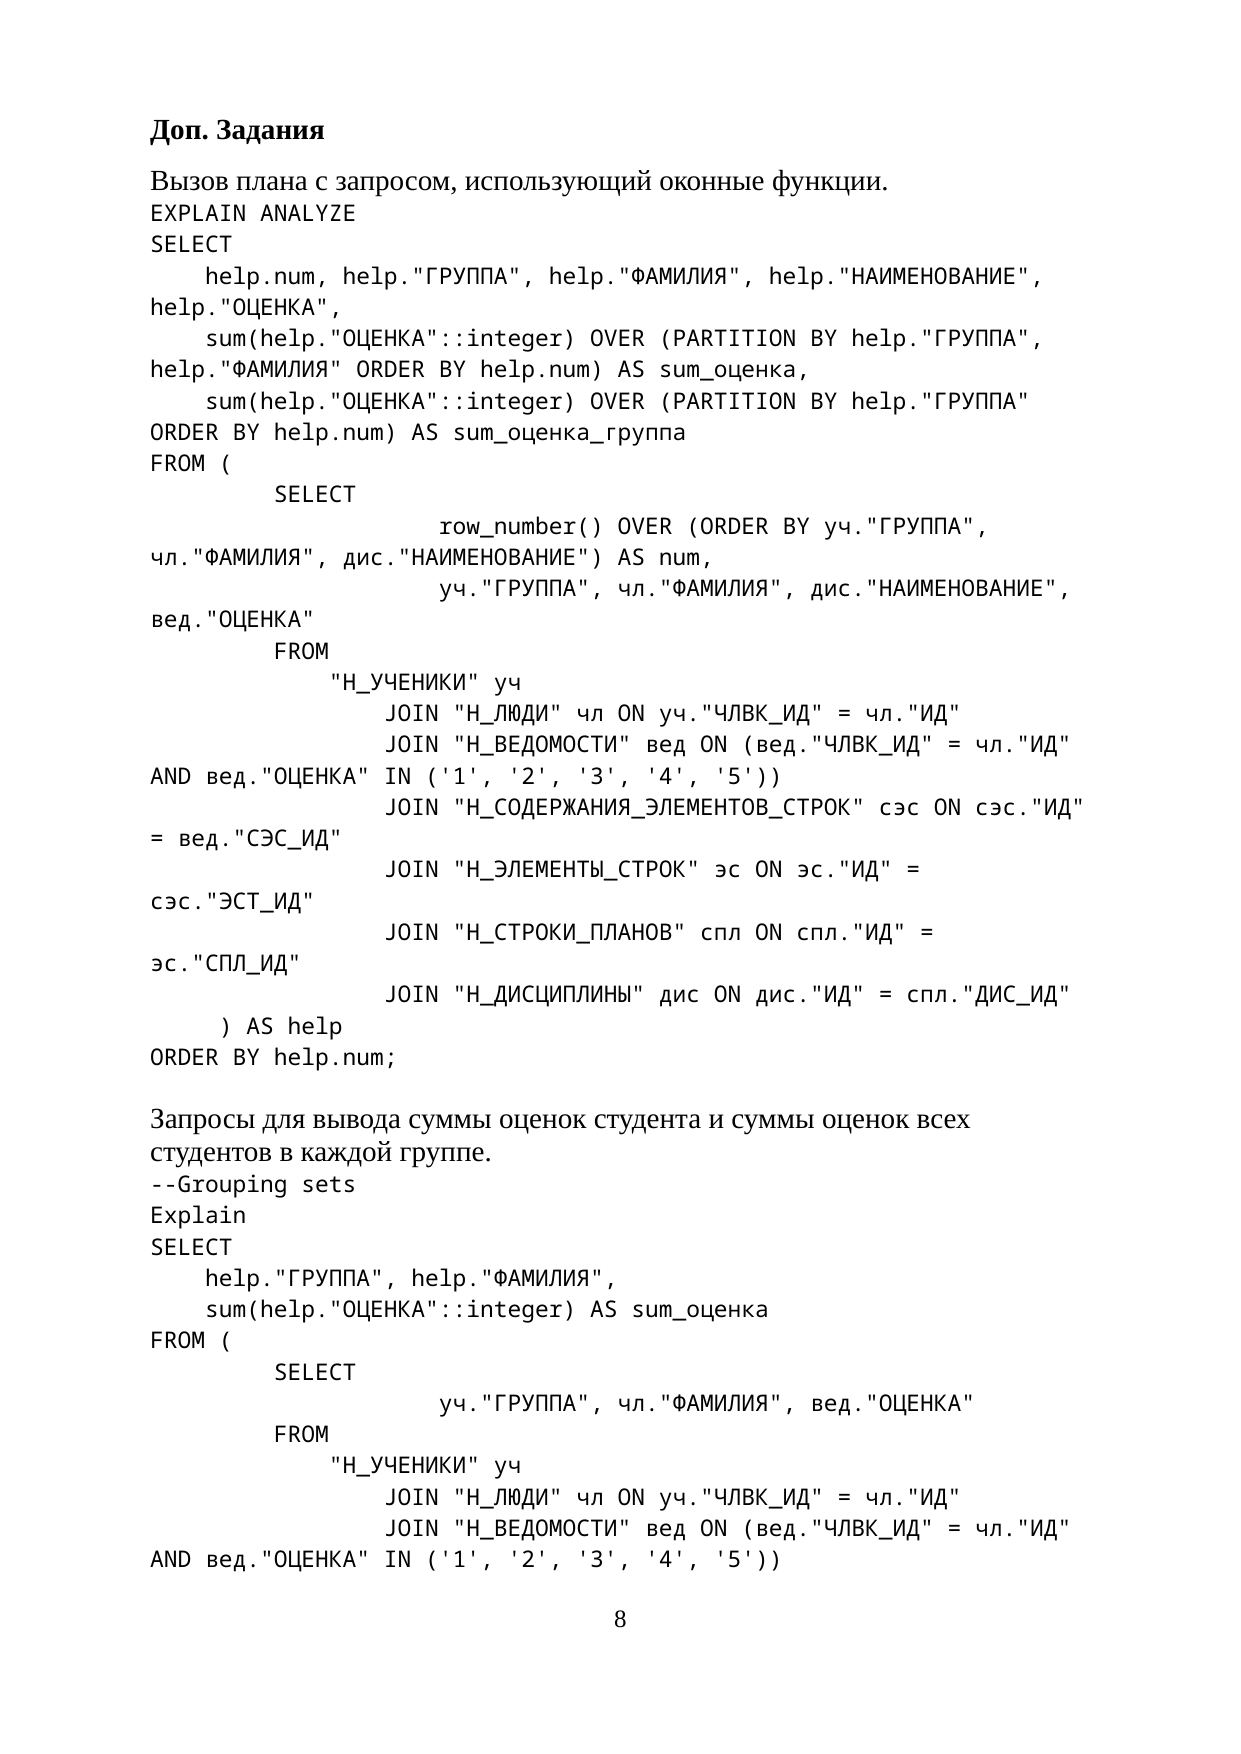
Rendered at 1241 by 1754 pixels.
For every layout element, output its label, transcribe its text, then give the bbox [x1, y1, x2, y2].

text EXPLAIN ANALYZE SELECT help.num, help."ГРУППА", help."ФАМИЛИЯ", help."НАИМЕНОВАНИЕ", help."ОЦЕНКА", sum(help."ОЦЕНКА"::integer) OVER (PARTITION BY help."ГРУППА", help."ФАМИЛИЯ" ORDER BY help.num) AS sum_оценка, sum(help."ОЦЕНКА"::integer) OVER (PARTITION BY help."ГРУППА" ORDER BY help.num) AS sum_оценка_группа FROM ( SELECT row_number() OVER (ORDER BY уч."ГРУППА", чл."ФАМИЛИЯ", дис."НАИМЕНОВАНИЕ") AS num, уч."ГРУППА", чл."ФАМИЛИЯ", дис."НАИМЕНОВАНИЕ", вед."ОЦЕНКА" FROM "Н_УЧЕНИКИ" уч JOIN "Н_ЛЮДИ" чл ON уч."ЧЛВК_ИД" = чл."ИД" JOIN "Н_ВЕДОМОСТИ" вед ON (вед."ЧЛВК_ИД" = чл."ИД" AND вед."ОЦЕНКА" IN ('1', '2', '3', '4', '5')) JOIN "Н_СОДЕРЖАНИЯ_ЭЛЕМЕНТОВ_СТРОК" сэс ON сэс."ИД" = вед."СЭС_ИД" JOIN "Н_ЭЛЕМЕНТЫ_СТРОК" эс ON эс."ИД" = сэс."ЭСТ_ИД" JOIN "Н_СТРОКИ_ПЛАНОВ" спл ON спл."ИД" = эс."СПЛ_ИД" JOIN "Н_ДИСЦИПЛИНЫ" дис ON дис."ИД" = спл."ДИС_ИД" ) AS help ORDER BY help.num; [150, 197, 1090, 1072]
text Запросы для вывода суммы оценок студента и суммы оценок всех студентов в каждой группе. [150, 1101, 1090, 1168]
text --Grouping sets Explain SELECT help."ГРУППА", help."ФАМИЛИЯ", sum(help."ОЦЕНКА"::integer) AS sum_оценка FROM ( SELECT уч."ГРУППА", чл."ФАМИЛИЯ", вед."ОЦЕНКА" FROM "Н_УЧЕНИКИ" уч JOIN "Н_ЛЮДИ" чл ON уч."ЧЛВК_ИД" = чл."ИД" JOIN "Н_ВЕДОМОСТИ" вед ON (вед."ЧЛВК_ИД" = чл."ИД" AND вед."ОЦЕНКА" IN ('1', '2', '3', '4', '5')) [150, 1168, 1090, 1574]
text Вызов плана с запросом, использующий оконные функции. [150, 163, 1090, 197]
subtitle Доп. Задания [150, 112, 1090, 146]
